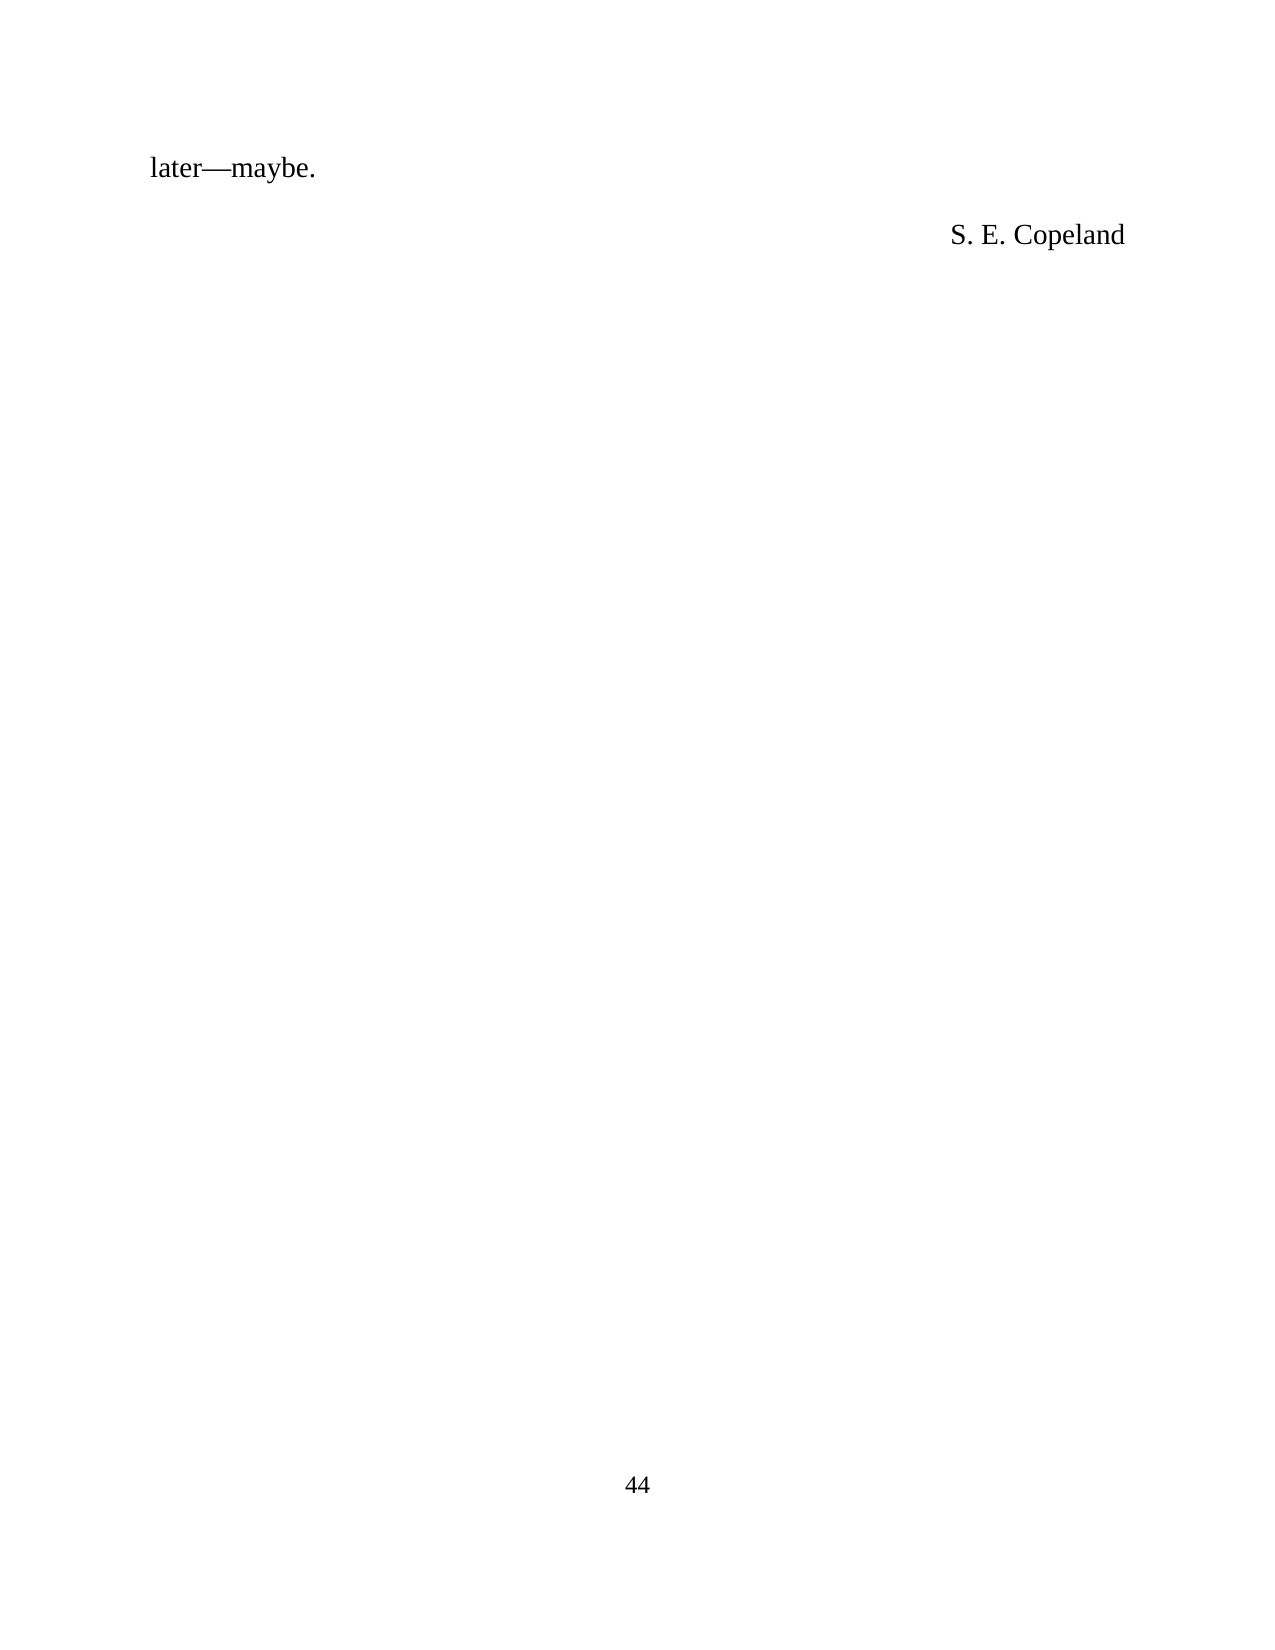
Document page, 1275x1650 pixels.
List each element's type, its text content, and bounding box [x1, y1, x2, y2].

text S. E. Copeland [150, 217, 1125, 251]
text later—maybe. [150, 150, 1125, 183]
